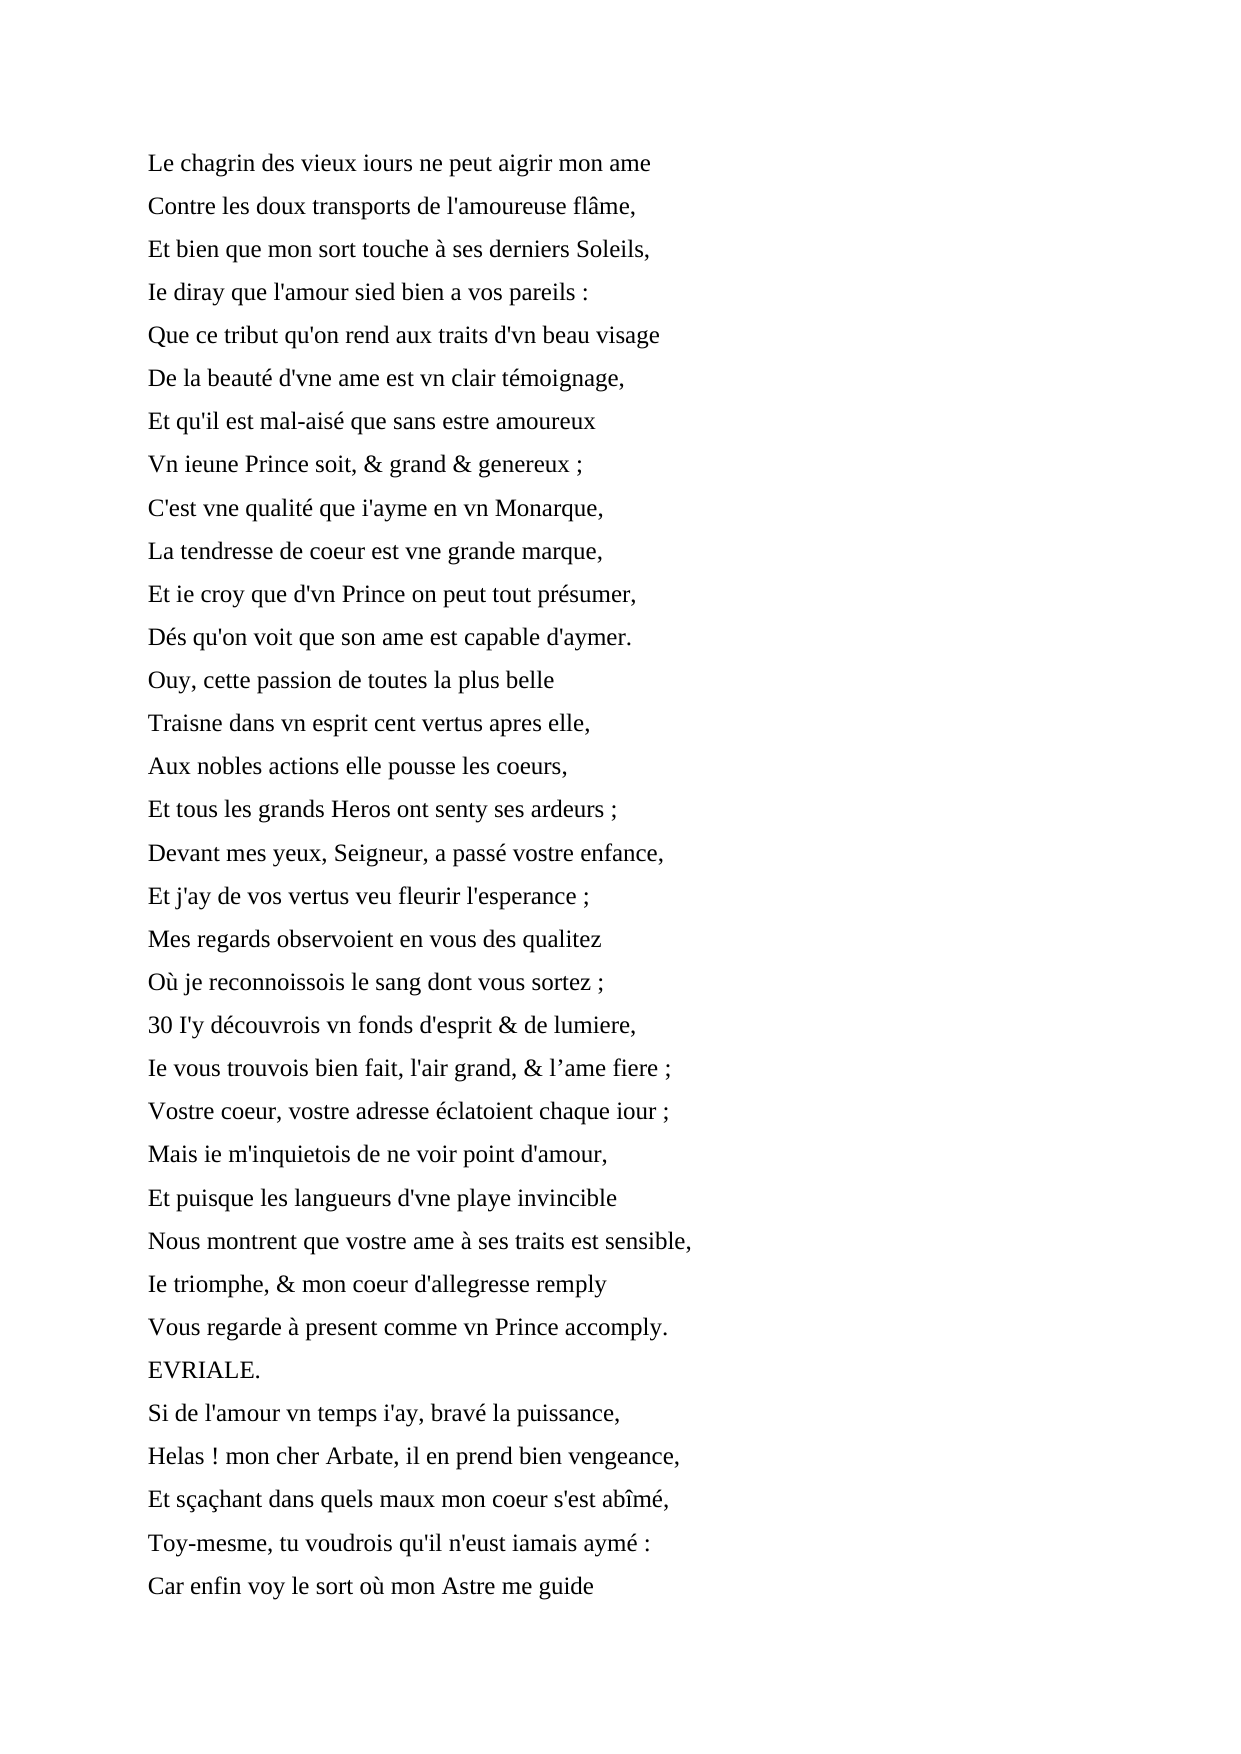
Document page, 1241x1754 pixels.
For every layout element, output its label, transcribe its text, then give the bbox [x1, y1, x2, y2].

text Toy-mesme, tu voudrois qu'il n'eust iamais aymé : [148, 1528, 1093, 1556]
text Et j'ay de vos vertus veu fleurir l'esperance ; [148, 881, 1093, 909]
text 30 I'y découvrois vn fonds d'esprit & de lumiere, [148, 1010, 1093, 1039]
text Et qu'il est mal-aisé que sans estre amoureux [148, 406, 1093, 435]
text Ie triomphe, & mon coeur d'allegresse remply [148, 1269, 1093, 1298]
text Et ie croy que d'vn Prince on peut tout présumer, [148, 579, 1093, 608]
text Ie vous trouvois bien fait, l'air grand, & l’ame fiere ; [148, 1053, 1093, 1082]
text Et puisque les langueurs d'vne playe invincible [148, 1183, 1093, 1211]
text Aux nobles actions elle pousse les coeurs, [148, 751, 1093, 780]
text Car enfin voy le sort où mon Astre me guide [148, 1571, 1093, 1599]
text Vostre coeur, vostre adresse éclatoient chaque iour ; [148, 1096, 1093, 1125]
text Nous montrent que vostre ame à ses traits est sensible, [148, 1226, 1093, 1254]
text Que ce tribut qu'on rend aux traits d'vn beau visage [148, 320, 1093, 349]
text Vous regarde à present comme vn Prince accomply. [148, 1312, 1093, 1341]
text Mes regards observoient en vous des qualitez [148, 924, 1093, 953]
text Dés qu'on voit que son ame est capable d'aymer. [148, 622, 1093, 651]
text La tendresse de coeur est vne grande marque, [148, 536, 1093, 564]
text C'est vne qualité que i'ayme en vn Monarque, [148, 493, 1093, 521]
text Ouy, cette passion de toutes la plus belle [148, 665, 1093, 694]
text EVRIALE. [148, 1355, 1093, 1384]
text Le chagrin des vieux iours ne peut aigrir mon ame [148, 148, 1093, 176]
text Mais ie m'inquietois de ne voir point d'amour, [148, 1139, 1093, 1168]
text Et tous les grands Heros ont senty ses ardeurs ; [148, 794, 1093, 823]
text Devant mes yeux, Seigneur, a passé vostre enfance, [148, 838, 1093, 866]
text Et sçaçhant dans quels maux mon coeur s'est abîmé, [148, 1484, 1093, 1513]
text Et bien que mon sort touche à ses derniers Soleils, [148, 234, 1093, 263]
text Si de l'amour vn temps i'ay, bravé la puissance, [148, 1398, 1093, 1427]
text Vn ieune Prince soit, & grand & genereux ; [148, 449, 1093, 478]
text Helas ! mon cher Arbate, il en prend bien vengeance, [148, 1441, 1093, 1470]
text Traisne dans vn esprit cent vertus apres elle, [148, 708, 1093, 737]
text Ie diray que l'amour sied bien a vos pareils : [148, 277, 1093, 306]
text De la beauté d'vne ame est vn clair témoignage, [148, 363, 1093, 392]
text Où je reconnoissois le sang dont vous sortez ; [148, 967, 1093, 996]
text Contre les doux transports de l'amoureuse flâme, [148, 191, 1093, 219]
